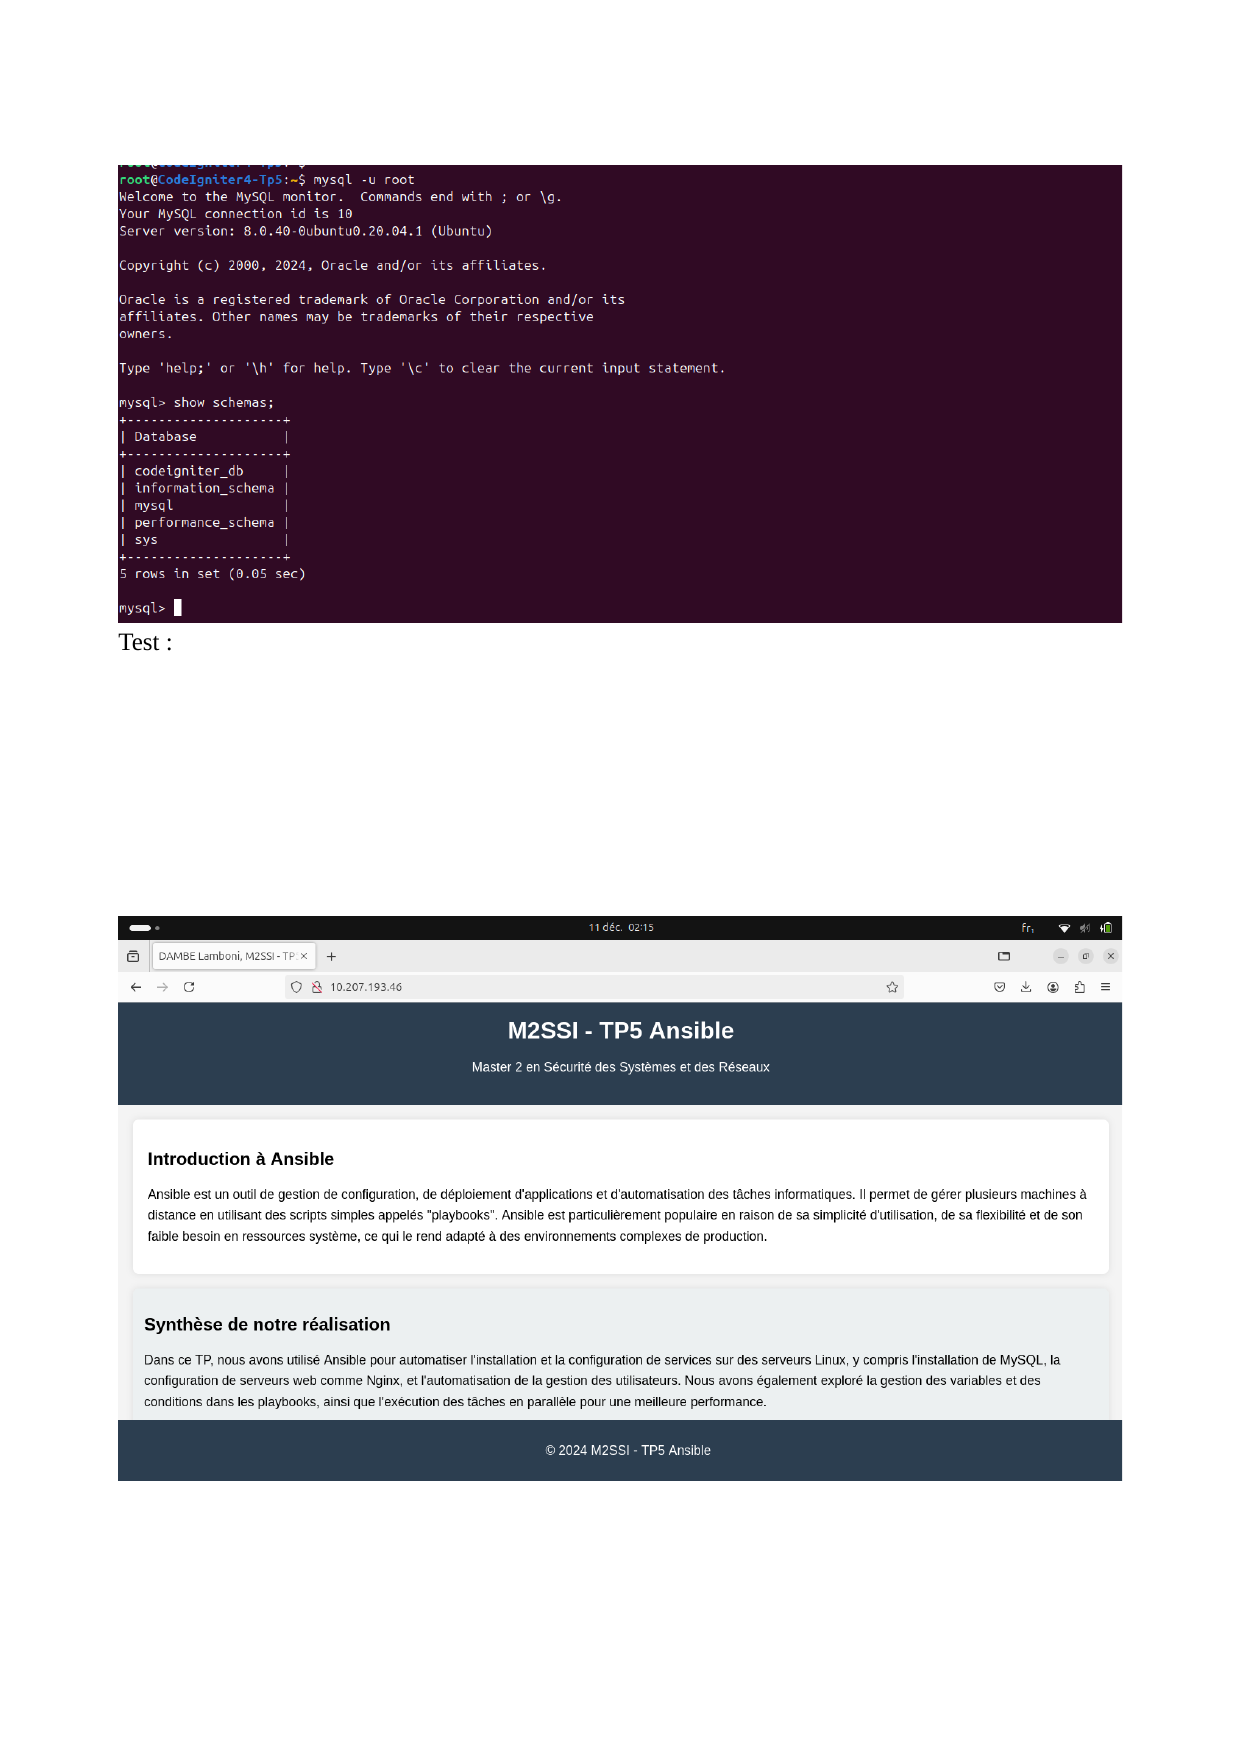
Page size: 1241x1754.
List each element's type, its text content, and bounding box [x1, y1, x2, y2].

text Test : [118, 623, 1122, 755]
picture [118, 916, 1123, 1481]
picture [118, 165, 1123, 623]
